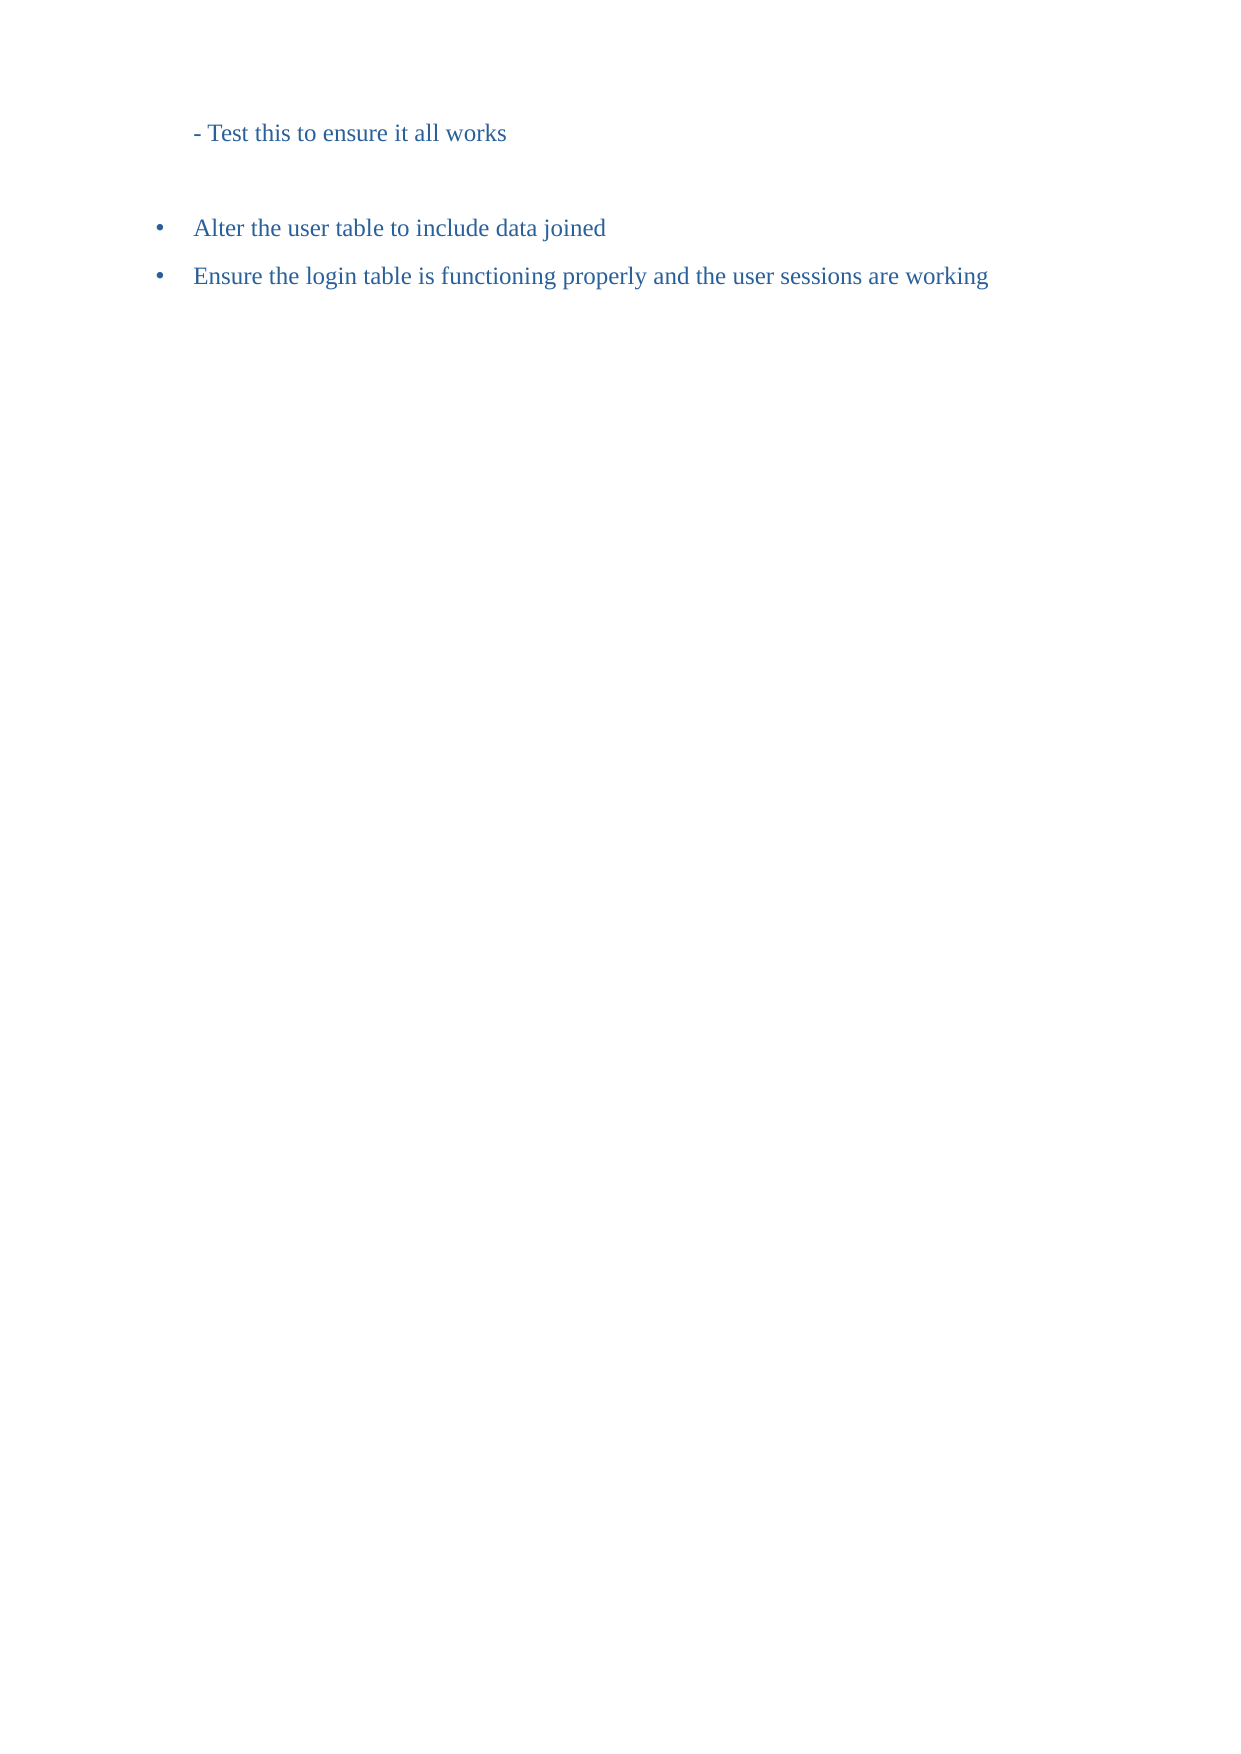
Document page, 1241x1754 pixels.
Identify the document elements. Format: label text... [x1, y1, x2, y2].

list - Test this to ensure it all works [156, 118, 1122, 147]
list Ensure the login table is functioning properly and the user sessions are working [156, 261, 1122, 290]
list Alter the user table to include data joined [156, 213, 1122, 242]
